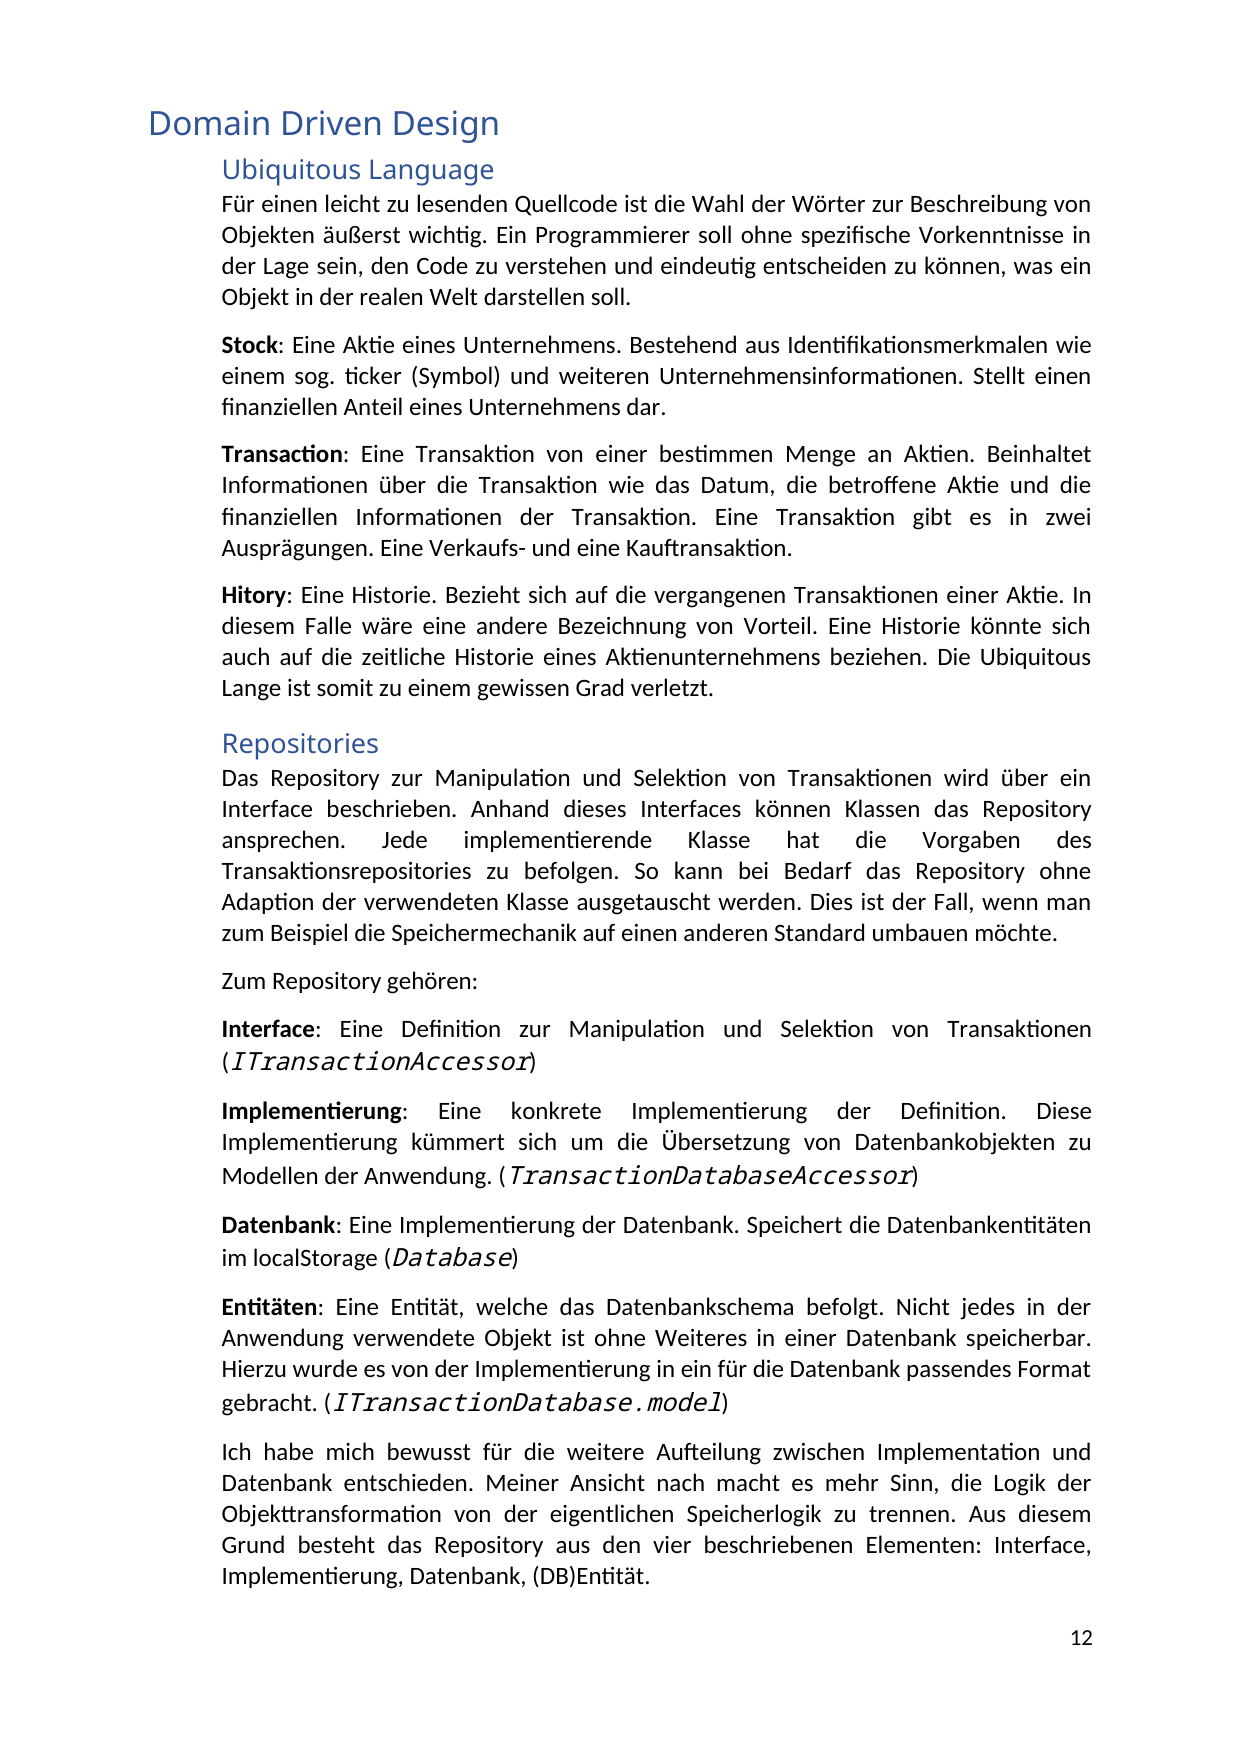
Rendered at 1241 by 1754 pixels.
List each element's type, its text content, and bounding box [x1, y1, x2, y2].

text Implementierung: Eine konkrete Implementierung der Definition. Diese Implementierung kümmert sich um die Übersetzung von Datenbankobjekten zu Modellen der Anwendung. (TransactionDatabaseAccessor) [221, 1095, 1093, 1191]
text Hitory: Eine Historie. Bezieht sich auf die vergangenen Transaktionen einer Aktie. In diesem Falle wäre eine andere Bezeichnung von Vorteil. Eine Historie könnte sich auch auf die zeitliche Historie eines Aktienunternehmens beziehen. Die Ubiquitous Lange ist somit zu einem gewissen Grad verletzt. [221, 579, 1093, 703]
subtitle Repositories [148, 724, 1093, 761]
text Das Repository zur Manipulation und Selektion von Transaktionen wird über ein Interface beschrieben. Anhand dieses Interfaces können Klassen das Repository ansprechen. Jede implementierende Klasse hat die Vorgaben des Transaktionsrepositories zu befolgen. So kann bei Bedarf das Repository ohne Adaption der verwendeten Klasse ausgetauscht werden. Dies ist der Fall, wenn man zum Beispiel die Speichermechanik auf einen anderen Standard umbauen möchte. [221, 762, 1093, 948]
text Für einen leicht zu lesenden Quellcode ist die Wahl der Wörter zur Beschreibung von Objekten äußerst wichtig. Ein Programmierer soll ohne spezifische Vorkenntnisse in der Lage sein, den Code zu verstehen und eindeutig entscheiden zu können, was ein Objekt in der realen Welt darstellen soll. [221, 188, 1093, 312]
text Zum Repository gehören: [221, 965, 1093, 996]
subtitle Ubiquitous Language [148, 150, 1093, 187]
text Datenbank: Eine Implementierung der Datenbank. Speichert die Datenbankentitäten im localStorage (Database) [221, 1209, 1093, 1274]
text Stock: Eine Aktie eines Unternehmens. Bestehend aus Identifikationsmerkmalen wie einem sog. ticker (Symbol) und weiteren Unternehmensinformationen. Stellt einen finanziellen Anteil eines Unternehmens dar. [221, 329, 1093, 421]
text Interface: Eine Definition zur Manipulation und Selektion von Transaktionen (ITransactionAccessor) [221, 1013, 1093, 1078]
subtitle Domain Driven Design [148, 100, 1093, 145]
text Transaction: Eine Transaktion von einer bestimmen Menge an Aktien. Beinhaltet Informationen über die Transaktion wie das Datum, die betroffene Aktie und die finanziellen Informationen der Transaktion. Eine Transaktion gibt es in zwei Ausprägungen. Eine Verkaufs- und eine Kauftransaktion. [221, 439, 1093, 562]
text Ich habe mich bewusst für die weitere Aufteilung zwischen Implementation und Datenbank entschieden. Meiner Ansicht nach macht es mehr Sinn, die Logik der Objekttransformation von der eigentlichen Speicherlogik zu trennen. Aus diesem Grund besteht das Repository aus den vier beschriebenen Elementen: Interface, Implementierung, Datenbank, (DB)Entität. [221, 1436, 1093, 1591]
text Entitäten: Eine Entität, welche das Datenbankschema befolgt. Nicht jedes in der Anwendung verwendete Objekt ist ohne Weiteres in einer Datenbank speicherbar. Hierzu wurde es von der Implementierung in ein für die Datenbank passendes Format gebracht. (ITransactionDatabase.model) [221, 1291, 1093, 1418]
